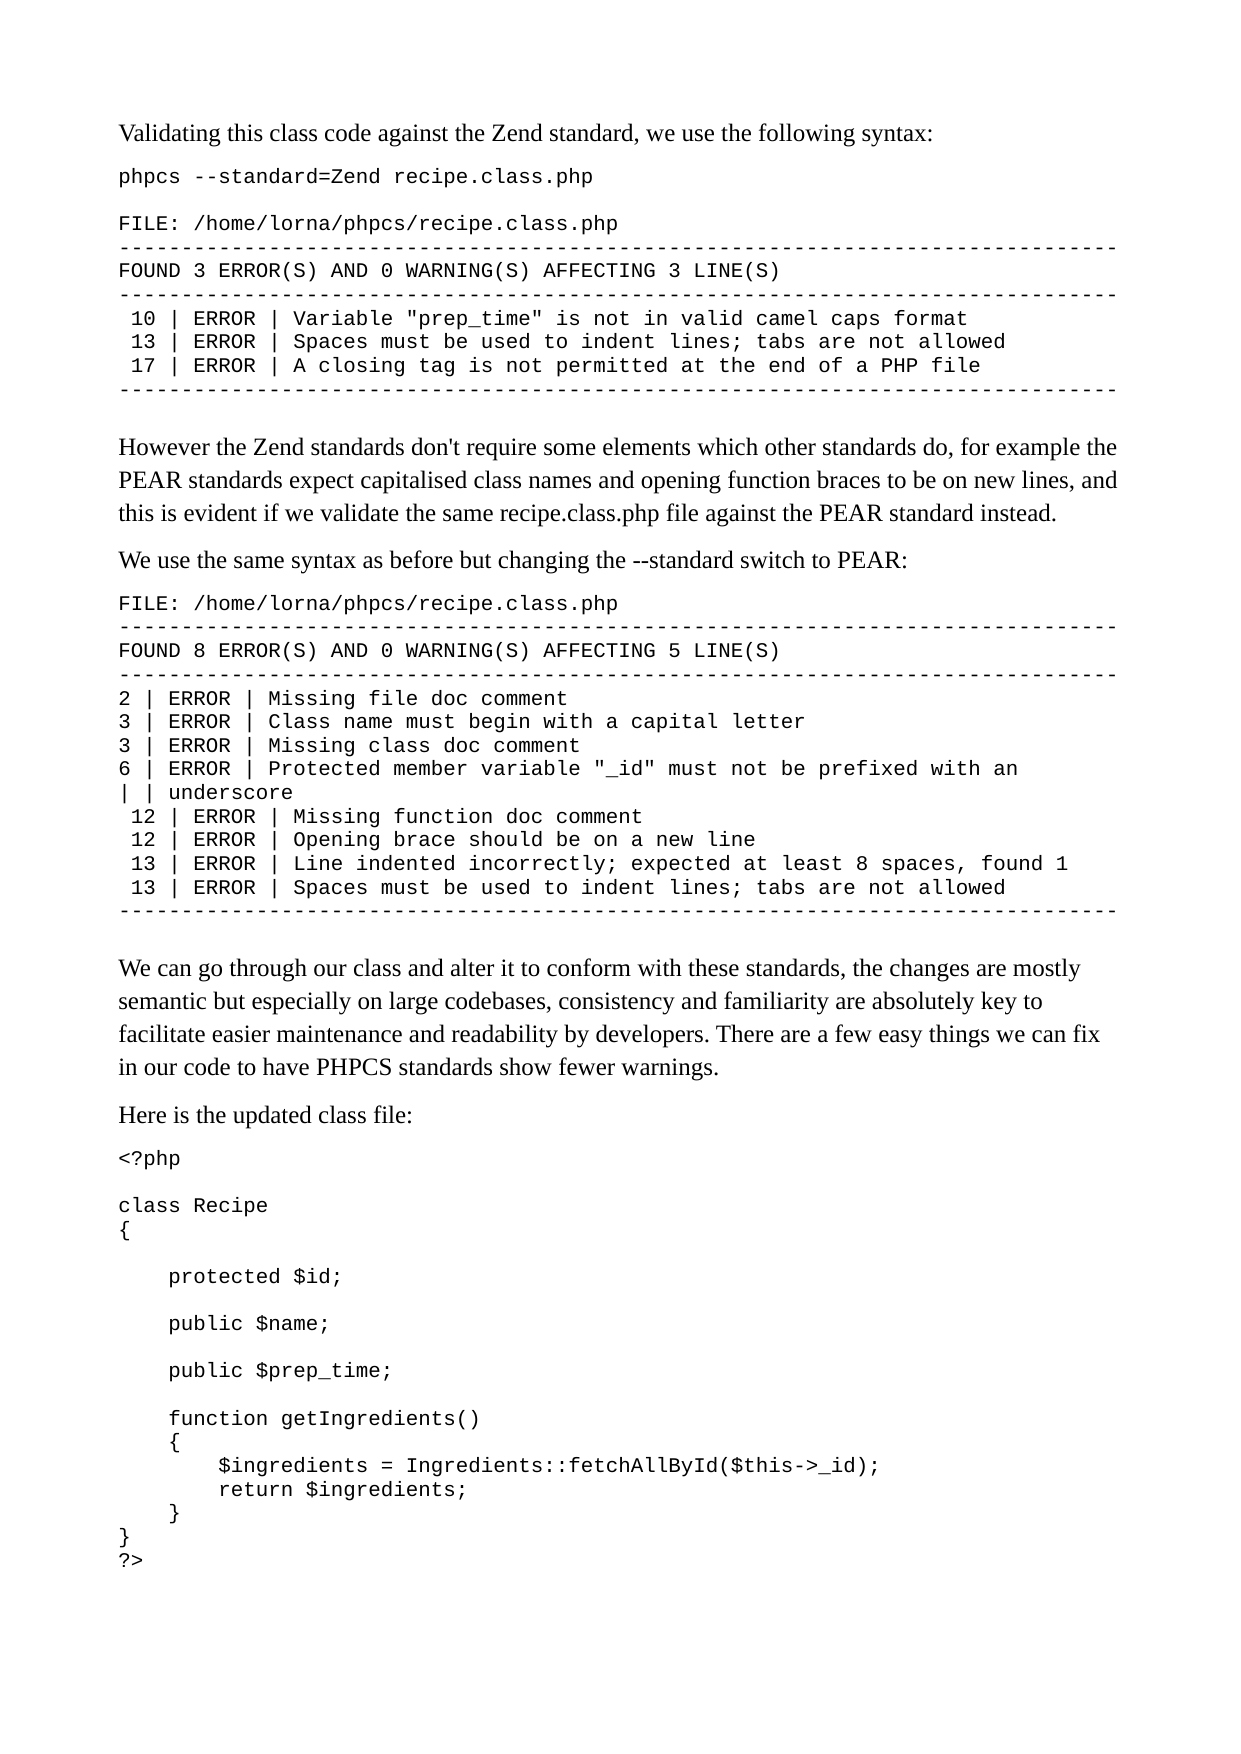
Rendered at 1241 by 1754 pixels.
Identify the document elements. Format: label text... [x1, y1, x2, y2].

text return $ingredients; [118, 1479, 1122, 1502]
text } [118, 1526, 1122, 1550]
text Here is the updated class file: [118, 1100, 1122, 1129]
text 13 | ERROR | Spaces must be used to indent lines; tabs are not allowed [118, 877, 1122, 900]
text public $name; [118, 1313, 1122, 1337]
text } [118, 1502, 1122, 1526]
text 2 | ERROR | Missing file doc comment [118, 687, 1122, 711]
text 3 | ERROR | Class name must begin with a capital letter [118, 711, 1122, 735]
text FILE: /home/lorna/phpcs/recipe.class.php [118, 593, 1122, 617]
text We can go through our class and alter it to conform with these standards, the changes are mostly semantic but especially on large codebases, consistency and familiarity are absolutely key to facilitate easier maintenance and readability by developers. There are a few easy things we can fix in our code to have PHPCS standards show fewer warnings. [118, 953, 1122, 1081]
text 13 | ERROR | Line indented incorrectly; expected at least 8 spaces, found 1 [118, 853, 1122, 877]
text We use the same syntax as before but changing the --standard switch to PEAR: [118, 545, 1122, 574]
text <?php [118, 1148, 1122, 1171]
text FOUND 3 ERROR(S) AND 0 WARNING(S) AFFECTING 3 LINE(S) [118, 260, 1122, 284]
text FILE: /home/lorna/phpcs/recipe.class.php [118, 213, 1122, 237]
text class Recipe [118, 1195, 1122, 1219]
text -------------------------------------------------------------------------------- [118, 284, 1122, 308]
text -------------------------------------------------------------------------------- [118, 378, 1122, 402]
text $ingredients = Ingredients::fetchAllById($this->_id); [118, 1455, 1122, 1479]
text 17 | ERROR | A closing tag is not permitted at the end of a PHP file [118, 355, 1122, 378]
text Validating this class code against the Zend standard, we use the following syntax: [118, 118, 1122, 147]
text -------------------------------------------------------------------------------- [118, 617, 1122, 640]
text 3 | ERROR | Missing class doc comment [118, 735, 1122, 758]
text protected $id; [118, 1266, 1122, 1289]
text 12 | ERROR | Opening brace should be on a new line [118, 829, 1122, 853]
text public $prep_time; [118, 1361, 1122, 1384]
text 10 | ERROR | Variable "prep_time" is not in valid camel caps format [118, 308, 1122, 331]
text phpcs --standard=Zend recipe.class.php [118, 166, 1122, 189]
text -------------------------------------------------------------------------------- [118, 900, 1122, 924]
text function getIngredients() [118, 1408, 1122, 1431]
text -------------------------------------------------------------------------------- [118, 664, 1122, 687]
text -------------------------------------------------------------------------------- [118, 237, 1122, 260]
text FOUND 8 ERROR(S) AND 0 WARNING(S) AFFECTING 5 LINE(S) [118, 640, 1122, 664]
text | | underscore [118, 782, 1122, 806]
text 6 | ERROR | Protected member variable "_id" must not be prefixed with an [118, 758, 1122, 782]
text 12 | ERROR | Missing function doc comment [118, 806, 1122, 829]
text 13 | ERROR | Spaces must be used to indent lines; tabs are not allowed [118, 331, 1122, 355]
text ?> [118, 1550, 1122, 1573]
text However the Zend standards don't require some elements which other standards do, for example the PEAR standards expect capitalised class names and opening function braces to be on new lines, and this is evident if we validate the same recipe.class.php file against the PEAR standard instead. [118, 432, 1122, 526]
text { [118, 1219, 1122, 1242]
text { [118, 1431, 1122, 1455]
